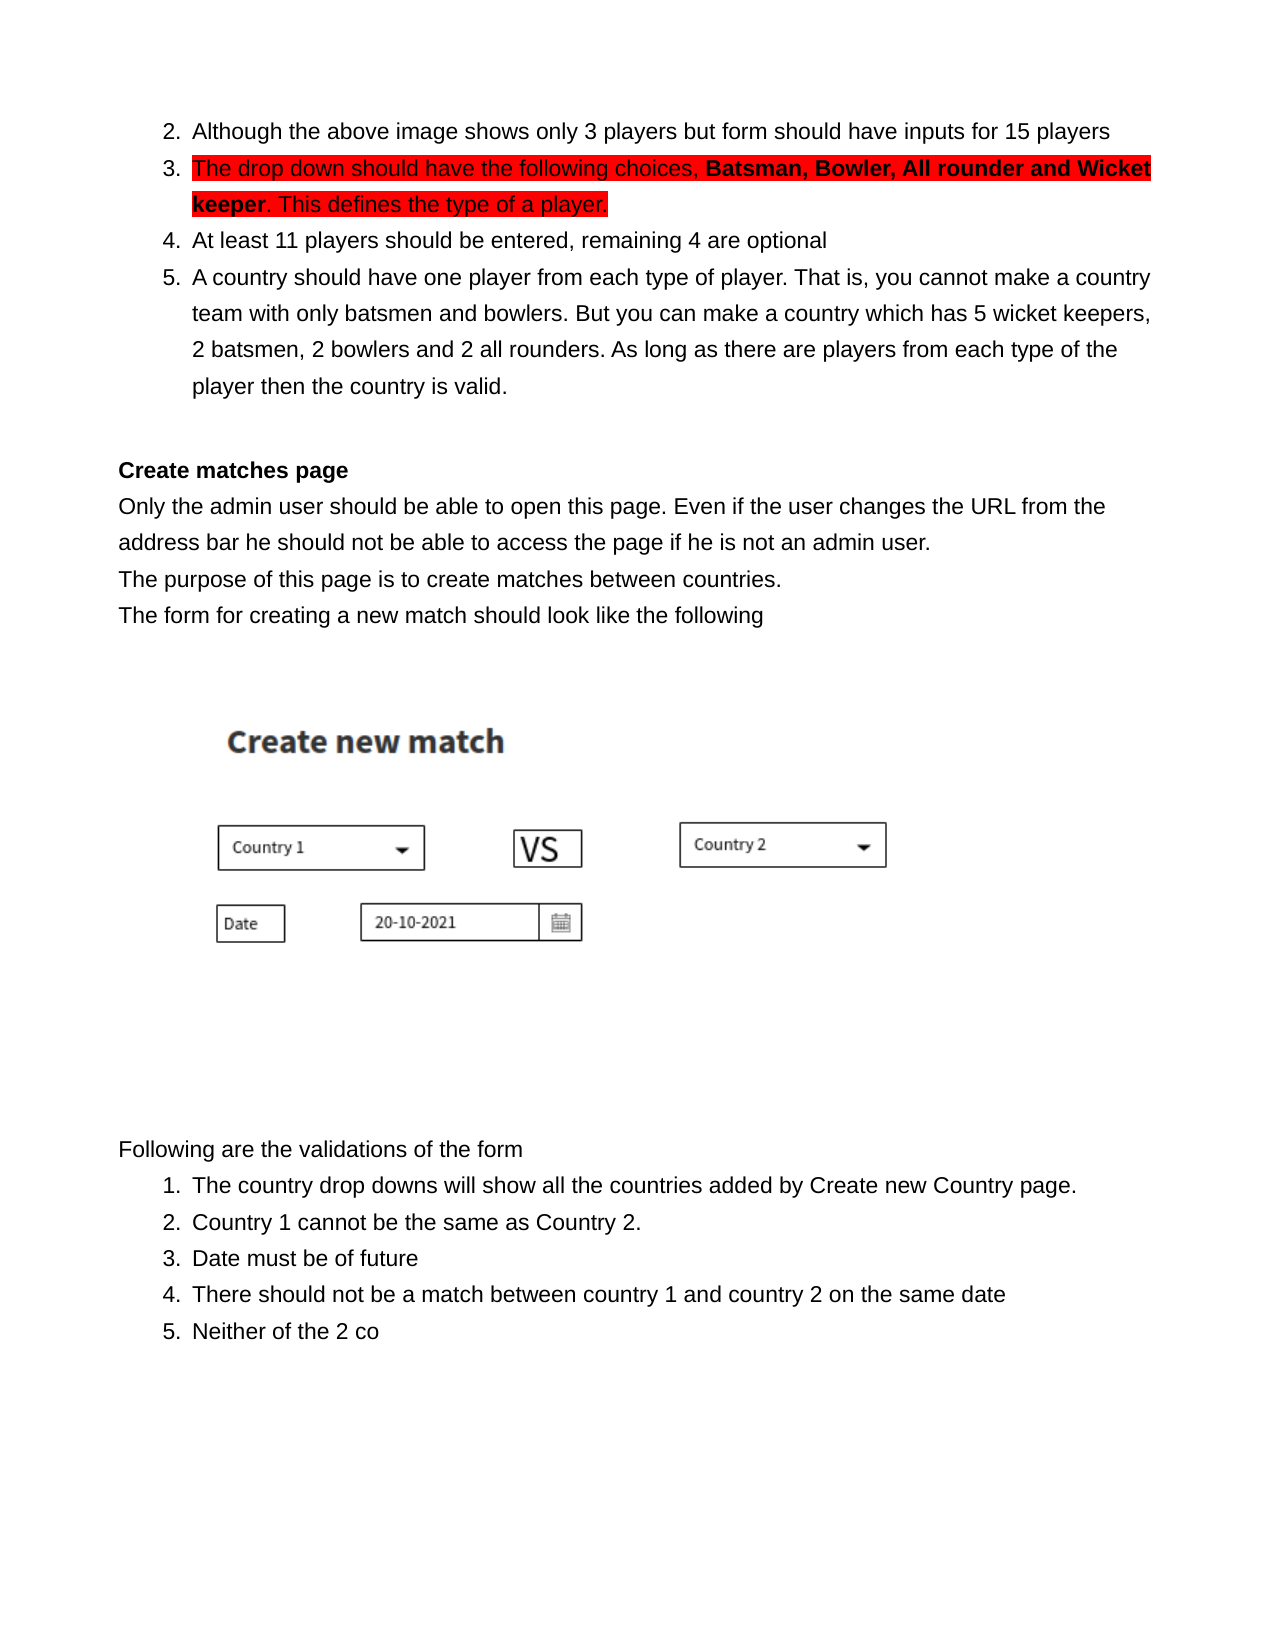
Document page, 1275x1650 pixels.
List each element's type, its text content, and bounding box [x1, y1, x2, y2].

text The form for creating a new match should look like the following [118, 602, 1157, 628]
list Neither of the 2 co [162, 1318, 1157, 1344]
text Only the admin user should be able to open this page. Even if the user changes the URL from the address bar he should not be able to access the page if he is not an admin user. [118, 493, 1157, 556]
text Create matches page [118, 457, 1157, 483]
list Date must be of future [162, 1245, 1157, 1271]
list The drop down should have the following choices, Batsman, Bowler, All rounder and Wicket keeper. This defines the type of a player. [162, 154, 1157, 217]
list Country 1 cannot be the same as Country 2. [162, 1209, 1157, 1235]
picture [118, 691, 1059, 1118]
text The purpose of this page is to create matches between countries. [118, 566, 1157, 592]
list The country drop downs will show all the countries added by Create new Country page. [162, 1172, 1157, 1199]
list Although the above image shows only 3 players but form should have inputs for 15 players [162, 118, 1157, 144]
text Following are the validations of the form [118, 1136, 1157, 1162]
list A country should have one player from each type of player. That is, you cannot make a country team with only batsmen and bowlers. But you can make a country which has 5 wicket keepers, 2 batsmen, 2 bowlers and 2 all rounders. As long as there are players from each type of the player then the country is valid. [162, 263, 1157, 399]
list At least 11 players should be entered, remaining 4 are optional [162, 227, 1157, 253]
list There should not be a match between country 1 and country 2 on the same date [162, 1281, 1157, 1308]
